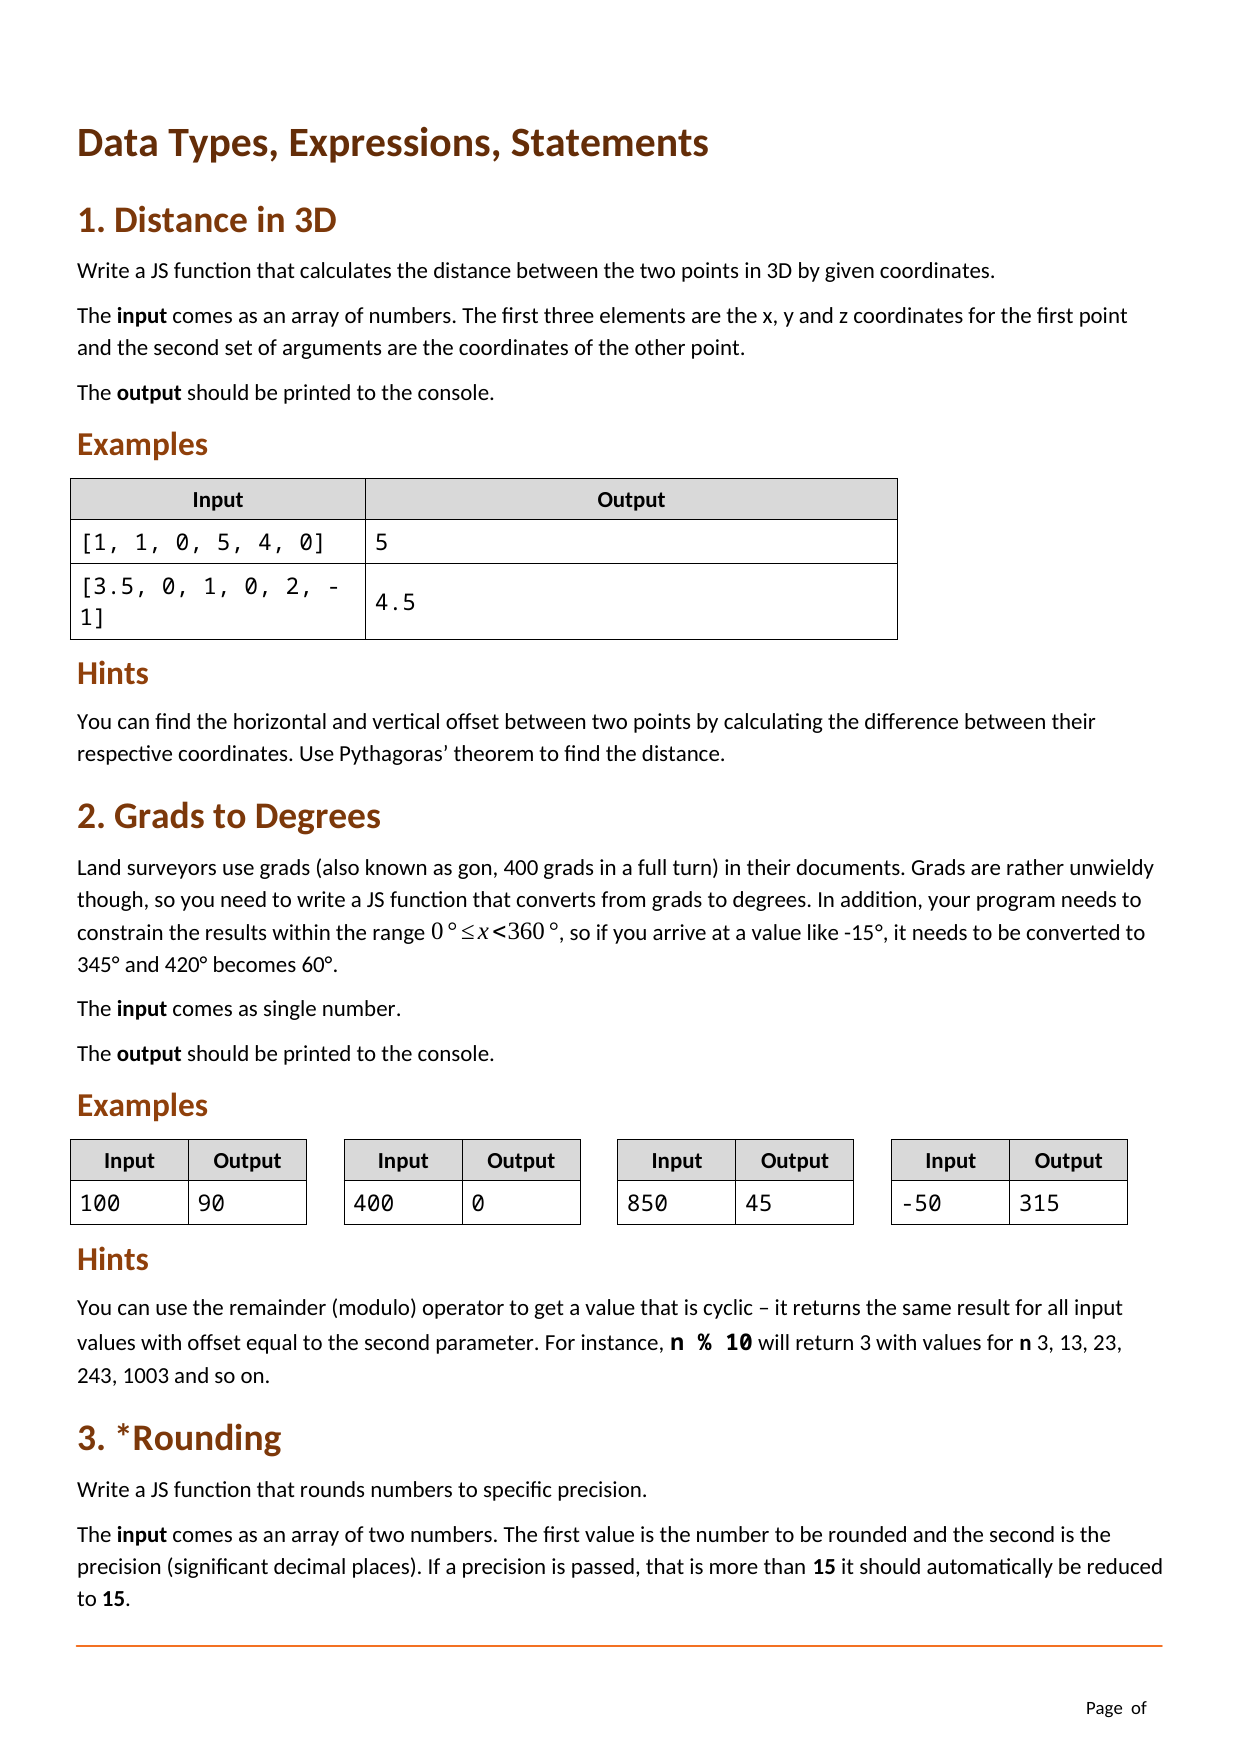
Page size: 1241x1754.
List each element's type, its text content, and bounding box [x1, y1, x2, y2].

subtitle Grads to Degrees [77, 792, 1163, 838]
table_cell 5 [366, 520, 897, 563]
text You can find the horizontal and vertical offset between two points by calculating the difference between their respective coordinates. Use Pythagoras’ theorem to find the distance. [77, 707, 1163, 767]
subtitle *Rounding [77, 1414, 1163, 1460]
table_header Input [892, 1140, 1009, 1180]
table_header Input [618, 1140, 735, 1180]
text The input comes as an array of numbers. The first three elements are the x, y and z coordinates for the first point and the second set of arguments are the coordinates of the other point. [77, 301, 1163, 361]
text Write a JS function that calculates the distance between the two points in 3D by given coordinates. [77, 257, 1163, 284]
subtitle Distance in 3D [77, 196, 1163, 241]
subtitle Examples [77, 423, 1163, 463]
table_cell [1, 1, 0, 5, 4, 0] [71, 520, 365, 563]
subtitle Hints [77, 1238, 1163, 1278]
table_header Output [1010, 1140, 1127, 1180]
table_cell 850 [618, 1181, 735, 1224]
table_header Output [189, 1140, 306, 1180]
table_header Input [345, 1140, 462, 1180]
subtitle Examples [77, 1084, 1163, 1125]
subtitle Data Types, Expressions, Statements [77, 116, 1163, 167]
table_cell 0 [463, 1181, 580, 1224]
table_cell 4.5 [366, 564, 897, 638]
table_cell 45 [736, 1181, 853, 1224]
table_header [854, 1139, 891, 1224]
text Write a JS function that rounds numbers to specific precision. [77, 1475, 1163, 1503]
text Land surveyors use grads (also known as gon, 400 grads in a full turn) in their documents. Grads are rather unwieldy though, so you need to write a JS function that converts from grads to degrees. In addition, your program needs to constrain the results within the range , so if you arrive at a value like -15°, it needs to be converted to 345° and 420° becomes 60°. [77, 853, 1163, 978]
table_cell 315 [1010, 1181, 1127, 1224]
table_header Input [71, 1140, 188, 1180]
table_cell 90 [189, 1181, 306, 1224]
table_header [307, 1139, 344, 1180]
text The output should be printed to the console. [77, 1039, 1163, 1067]
table_header Output [736, 1140, 853, 1180]
text The output should be printed to the console. [77, 378, 1163, 406]
table_header Output [463, 1140, 580, 1180]
table_header Output [366, 479, 897, 519]
subtitle Hints [77, 652, 1163, 693]
table_header Input [71, 479, 365, 519]
table_header [581, 1139, 617, 1224]
table_cell [307, 1180, 344, 1224]
text You can use the remainder (modulo) operator to get a value that is cyclic – it returns the same result for all input values with offset equal to the second parameter. For instance, n % 10 will return 3 with values for n 3, 13, 23, 243, 1003 and so on. [77, 1293, 1163, 1389]
text The input comes as single number. [77, 994, 1163, 1023]
table_cell 100 [71, 1181, 188, 1224]
table_cell 400 [345, 1181, 462, 1224]
text The input comes as an array of two numbers. The first value is the number to be rounded and the second is the precision (significant decimal places). If a precision is passed, that is more than 15 it should automatically be reduced to 15. [77, 1520, 1163, 1612]
table_cell [3.5, 0, 1, 0, 2, -1] [71, 564, 365, 638]
table_cell -50 [892, 1181, 1009, 1224]
